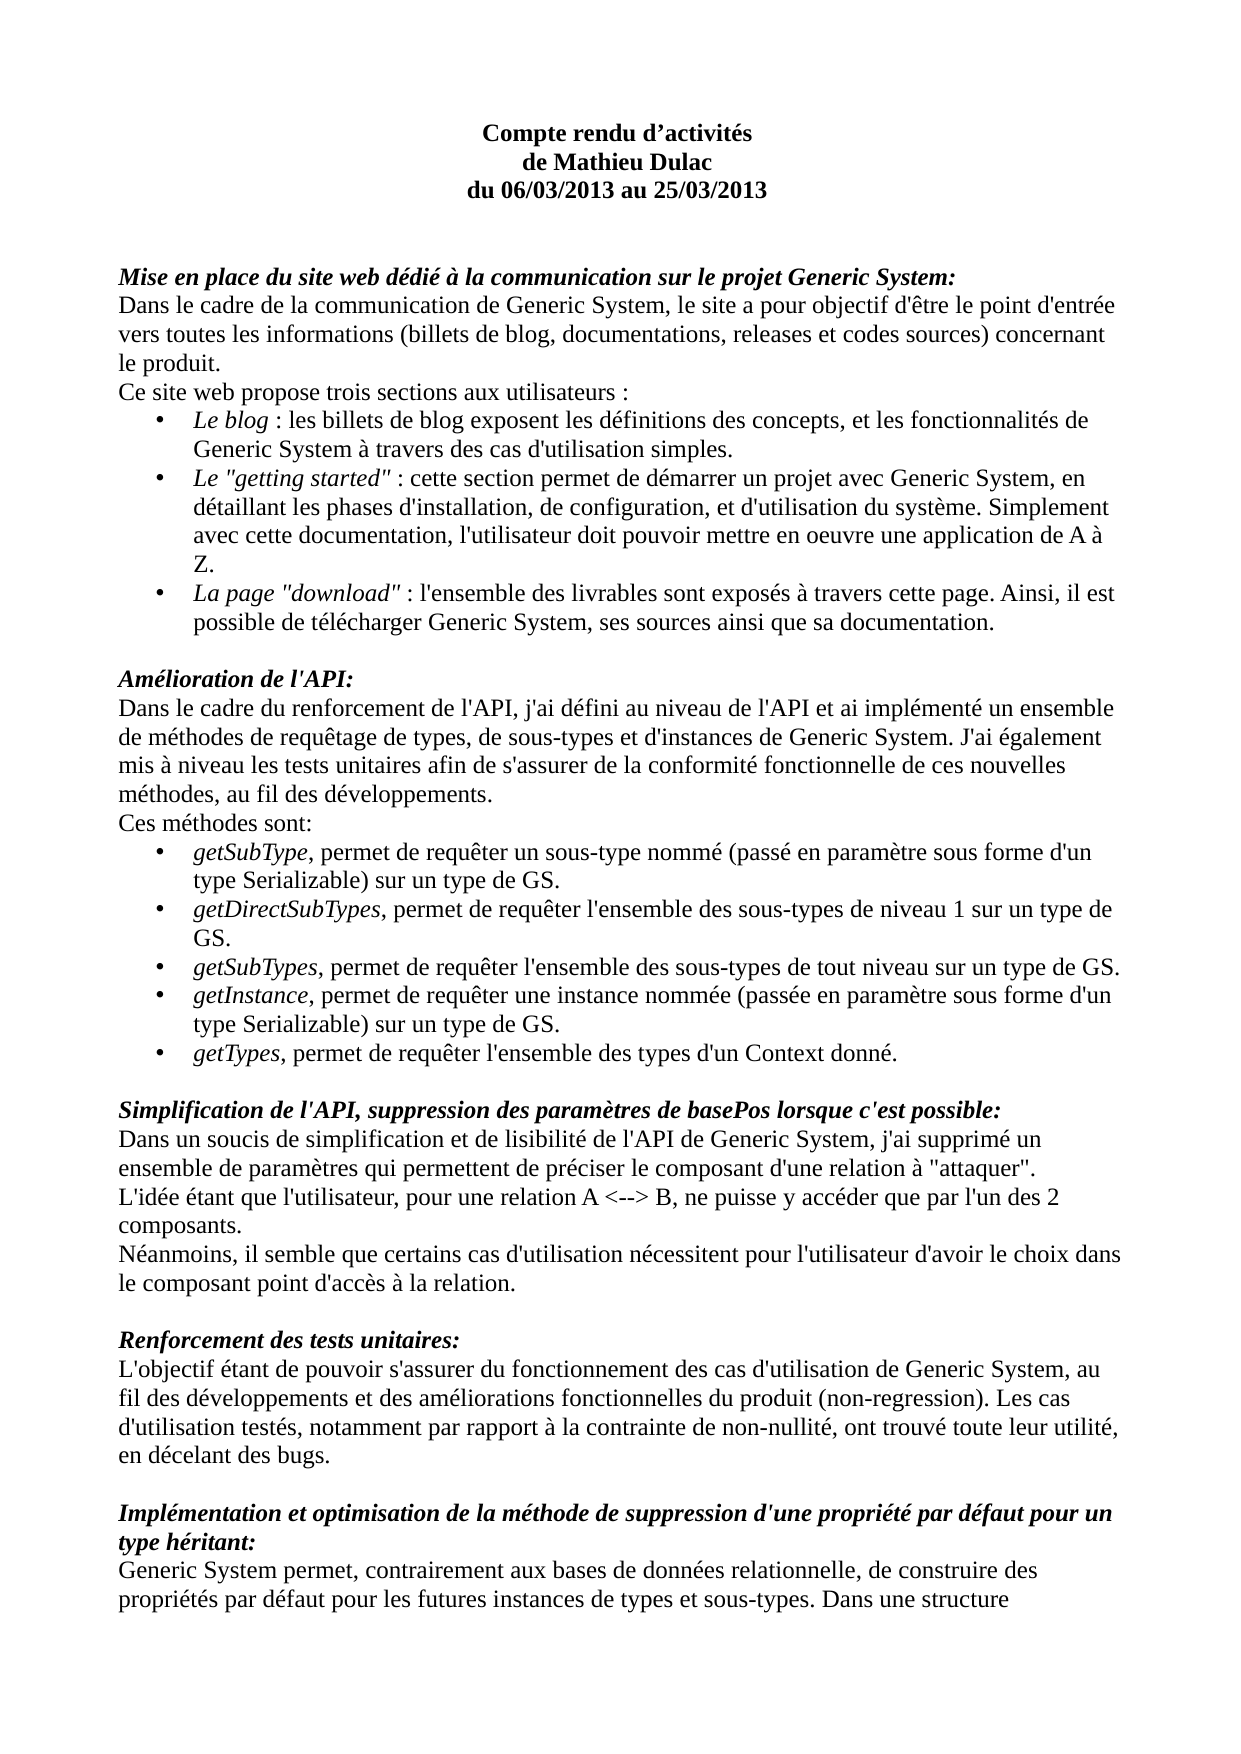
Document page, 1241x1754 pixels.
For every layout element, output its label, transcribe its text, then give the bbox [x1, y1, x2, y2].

text Mise en place du site web dédié à la communication sur le projet Generic System: [118, 262, 1122, 291]
list getInstance, permet de requêter une instance nommée (passée en paramètre sous forme d'un type Serializable) sur un type de GS. [156, 981, 1122, 1038]
list getSubTypes, permet de requêter l'ensemble des sous-types de tout niveau sur un type de GS. [156, 952, 1122, 981]
text Simplification de l'API, suppression des paramètres de basePos lorsque c'est possible: [118, 1096, 1122, 1124]
text L'idée étant que l'utilisateur, pour une relation A <--> B, ne puisse y accéder que par l'un des 2 composants. [118, 1182, 1122, 1239]
text de Mathieu Dulac [118, 147, 1122, 176]
list Le "getting started" : cette section permet de démarrer un projet avec Generic System, en détaillant les phases d'installation, de configuration, et d'utilisation du système. Simplement avec cette documentation, l'utilisateur doit pouvoir mettre en oeuvre une application de A à Z. [156, 463, 1122, 578]
list getDirectSubTypes, permet de requêter l'ensemble des sous-types de niveau 1 sur un type de GS. [156, 894, 1122, 952]
list Le blog : les billets de blog exposent les définitions des concepts, et les fonctionnalités de Generic System à travers des cas d'utilisation simples. [156, 406, 1122, 463]
text du 06/03/2013 au 25/03/2013 [118, 176, 1122, 204]
list La page "download" : l'ensemble des livrables sont exposés à travers cette page. Ainsi, il est possible de télécharger Generic System, ses sources ainsi que sa documentation. [156, 578, 1122, 636]
text Implémentation et optimisation de la méthode de suppression d'une propriété par défaut pour un type héritant: [118, 1498, 1122, 1556]
text Dans le cadre du renforcement de l'API, j'ai défini au niveau de l'API et ai implémenté un ensemble de méthodes de requêtage de types, de sous-types et d'instances de Generic System. J'ai également mis à niveau les tests unitaires afin de s'assurer de la conformité fonctionnelle de ces nouvelles méthodes, au fil des développements. [118, 693, 1122, 808]
text Generic System permet, contrairement aux bases de données relationnelle, de construire des propriétés par défaut pour les futures instances de types et sous-types. Dans une structure [118, 1556, 1122, 1613]
text Amélioration de l'API: [118, 664, 1122, 693]
text Compte rendu d’activités [118, 118, 1122, 147]
list getTypes, permet de requêter l'ensemble des types d'un Context donné. [156, 1038, 1122, 1067]
text L'objectif étant de pouvoir s'assurer du fonctionnement des cas d'utilisation de Generic System, au fil des développements et des améliorations fonctionnelles du produit (non-regression). Les cas d'utilisation testés, notamment par rapport à la contrainte de non-nullité, ont trouvé toute leur utilité, en décelant des bugs. [118, 1354, 1122, 1469]
text Dans le cadre de la communication de Generic System, le site a pour objectif d'être le point d'entrée vers toutes les informations (billets de blog, documentations, releases et codes sources) concernant le produit. [118, 291, 1122, 377]
text Ce site web propose trois sections aux utilisateurs : [118, 377, 1122, 406]
text Ces méthodes sont: [118, 808, 1122, 837]
text Néanmoins, il semble que certains cas d'utilisation nécessitent pour l'utilisateur d'avoir le choix dans le composant point d'accès à la relation. [118, 1239, 1122, 1297]
text Dans un soucis de simplification et de lisibilité de l'API de Generic System, j'ai supprimé un ensemble de paramètres qui permettent de préciser le composant d'une relation à "attaquer". [118, 1124, 1122, 1182]
text Renforcement des tests unitaires: [118, 1326, 1122, 1354]
list getSubType, permet de requêter un sous-type nommé (passé en paramètre sous forme d'un type Serializable) sur un type de GS. [156, 837, 1122, 894]
